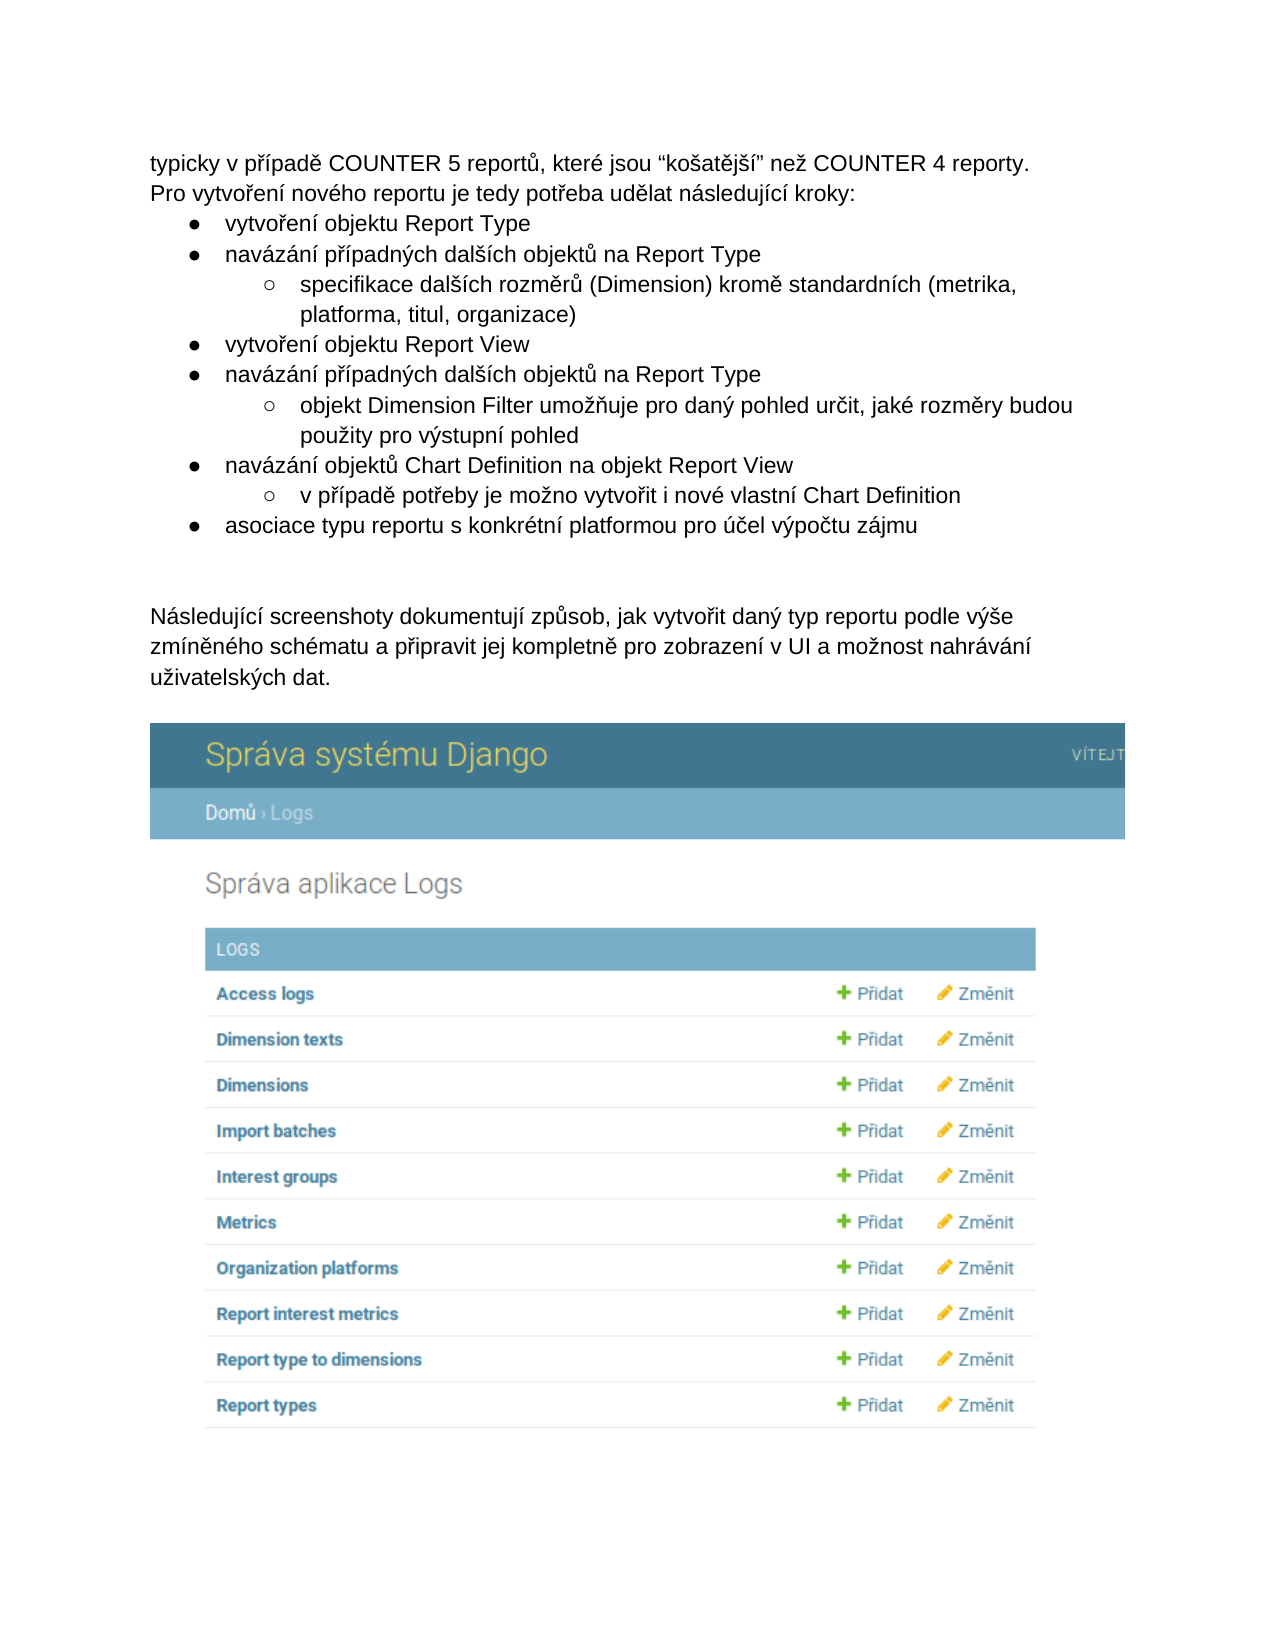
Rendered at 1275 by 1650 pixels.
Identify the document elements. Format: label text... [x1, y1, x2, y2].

picture [150, 723, 1125, 1481]
list specifikace dalších rozměrů (Dimension) kromě standardních (metrika, platforma, titul, organizace) [262, 271, 1125, 327]
text - typicky v případě COUNTER 5 reportů, které jsou “košatější” než COUNTER 4 reporty. [150, 150, 1125, 176]
list navázání případných dalších objektů na Report Type [187, 241, 1125, 267]
list vytvoření objektu Report View [187, 331, 1125, 358]
text Pro vytvoření nového reportu je tedy potřeba udělat následující kroky: [150, 180, 1125, 207]
text Následující screenshoty dokumentují způsob, jak vytvořit daný typ reportu podle výše zmíněného schématu a připravit jej kompletně pro zobrazení v UI a možnost nahrávání uživatelských dat. [150, 603, 1125, 690]
list objekt Dimension Filter umožňuje pro daný pohled určit, jaké rozměry budou použity pro výstupní pohled [262, 392, 1125, 448]
list vytvoření objektu Report Type [187, 210, 1125, 237]
list asociace typu reportu s konkrétní platformou pro účel výpočtu zájmu [187, 512, 1125, 539]
list navázání objektů Chart Definition na objekt Report View [187, 452, 1125, 478]
list navázání případných dalších objektů na Report Type [187, 361, 1125, 388]
list v případě potřeby je možno vytvořit i nové vlastní Chart Definition [262, 482, 1125, 509]
